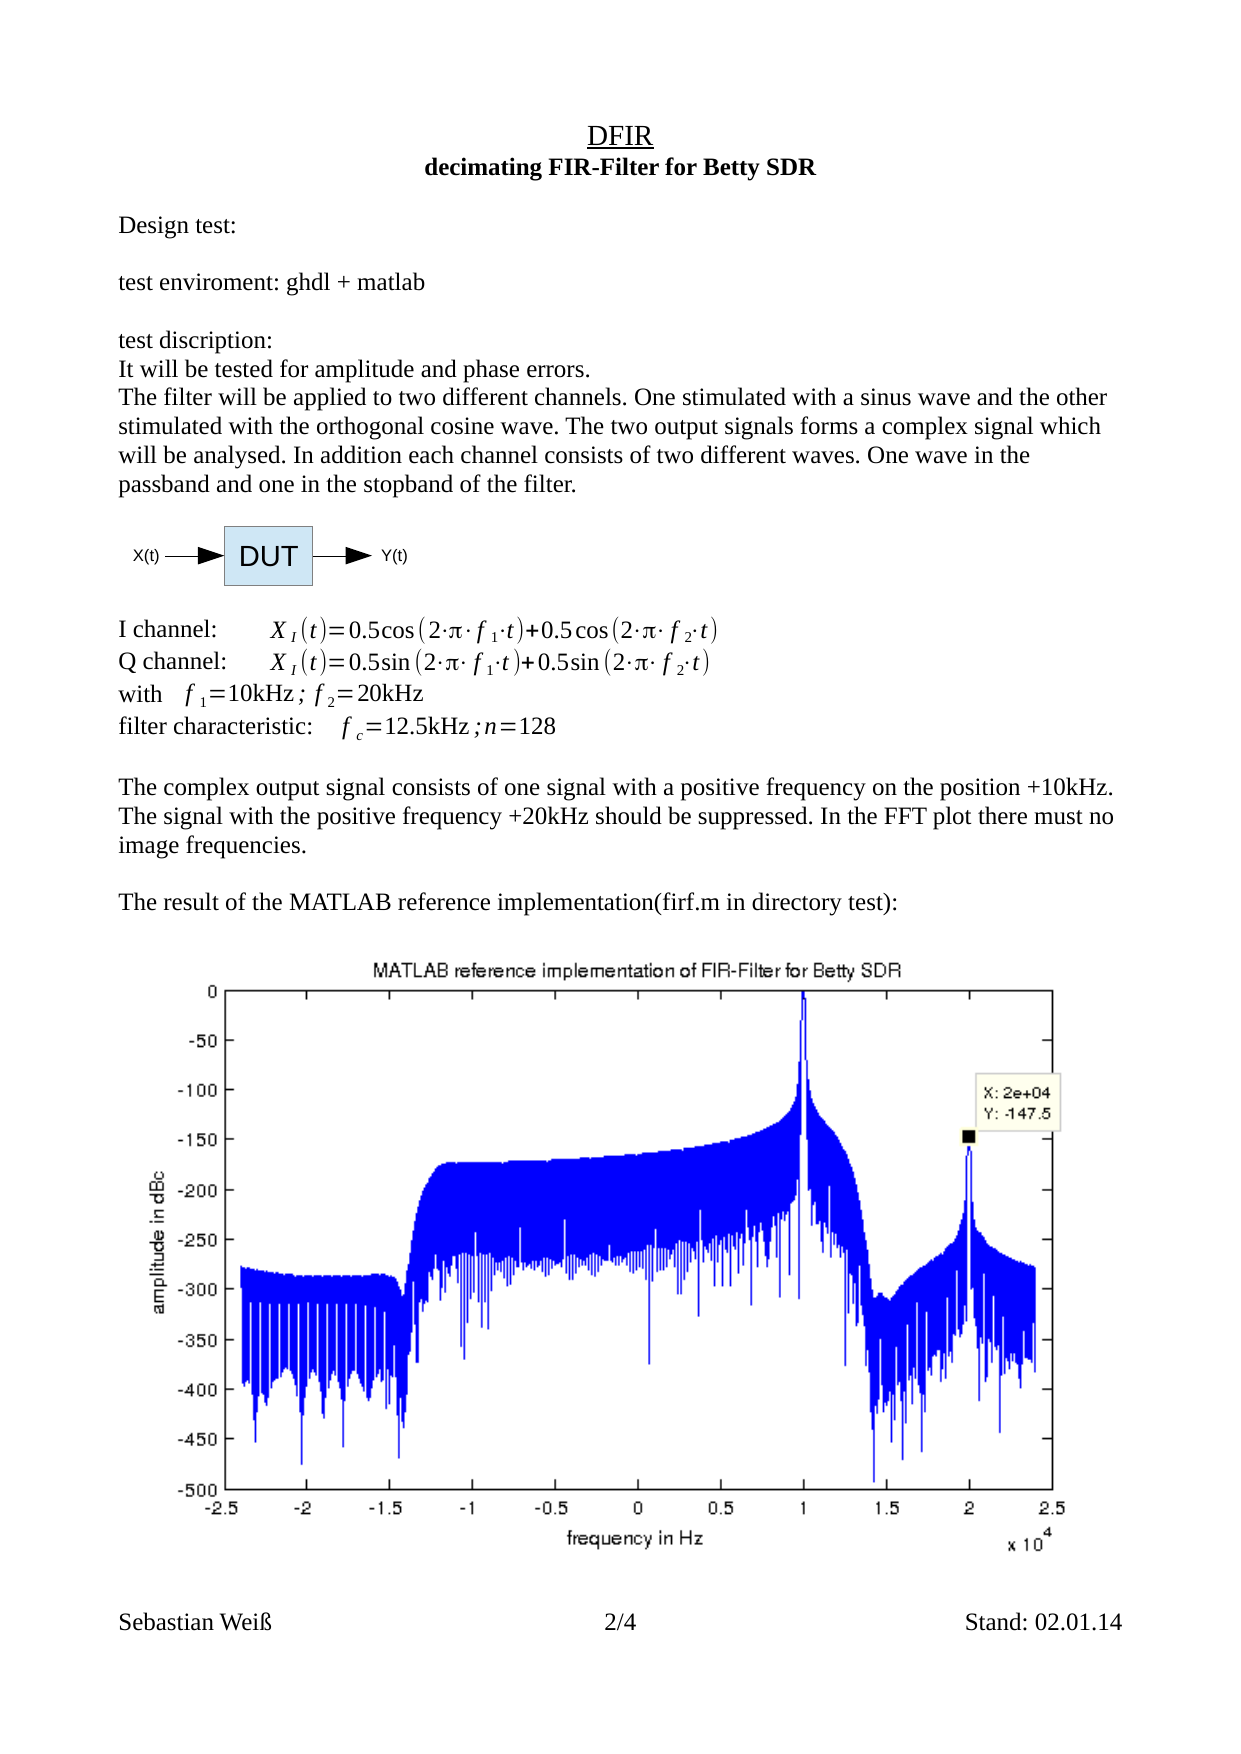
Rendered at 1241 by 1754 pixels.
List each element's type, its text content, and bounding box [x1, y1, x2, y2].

text test discription: [118, 325, 1122, 354]
text It will be tested for amplitude and phase errors. [118, 354, 1122, 382]
text The complex output signal consists of one signal with a positive frequency on the position +10kHz. The signal with the positive frequency +20kHz should be suppressed. In the FFT plot there must no image frequencies. [118, 772, 1122, 859]
text I channel: Q channel: with [118, 614, 1122, 711]
text The result of the MATLAB reference implementation(firf.m in directory test): [118, 887, 1122, 945]
text test enviroment: ghdl + matlab [118, 267, 1122, 296]
text The filter will be applied to two different channels. One stimulated with a sinus wave and the other stimulated with the orthogonal cosine wave. The two output signals forms a complex signal which will be analysed. In addition each channel consists of two different waves. One wave in the passband and one in the stopband of the filter. [118, 382, 1122, 497]
text filter characteristic: [118, 711, 1122, 744]
text Design test: [118, 210, 1122, 239]
picture [87, 945, 1154, 1556]
